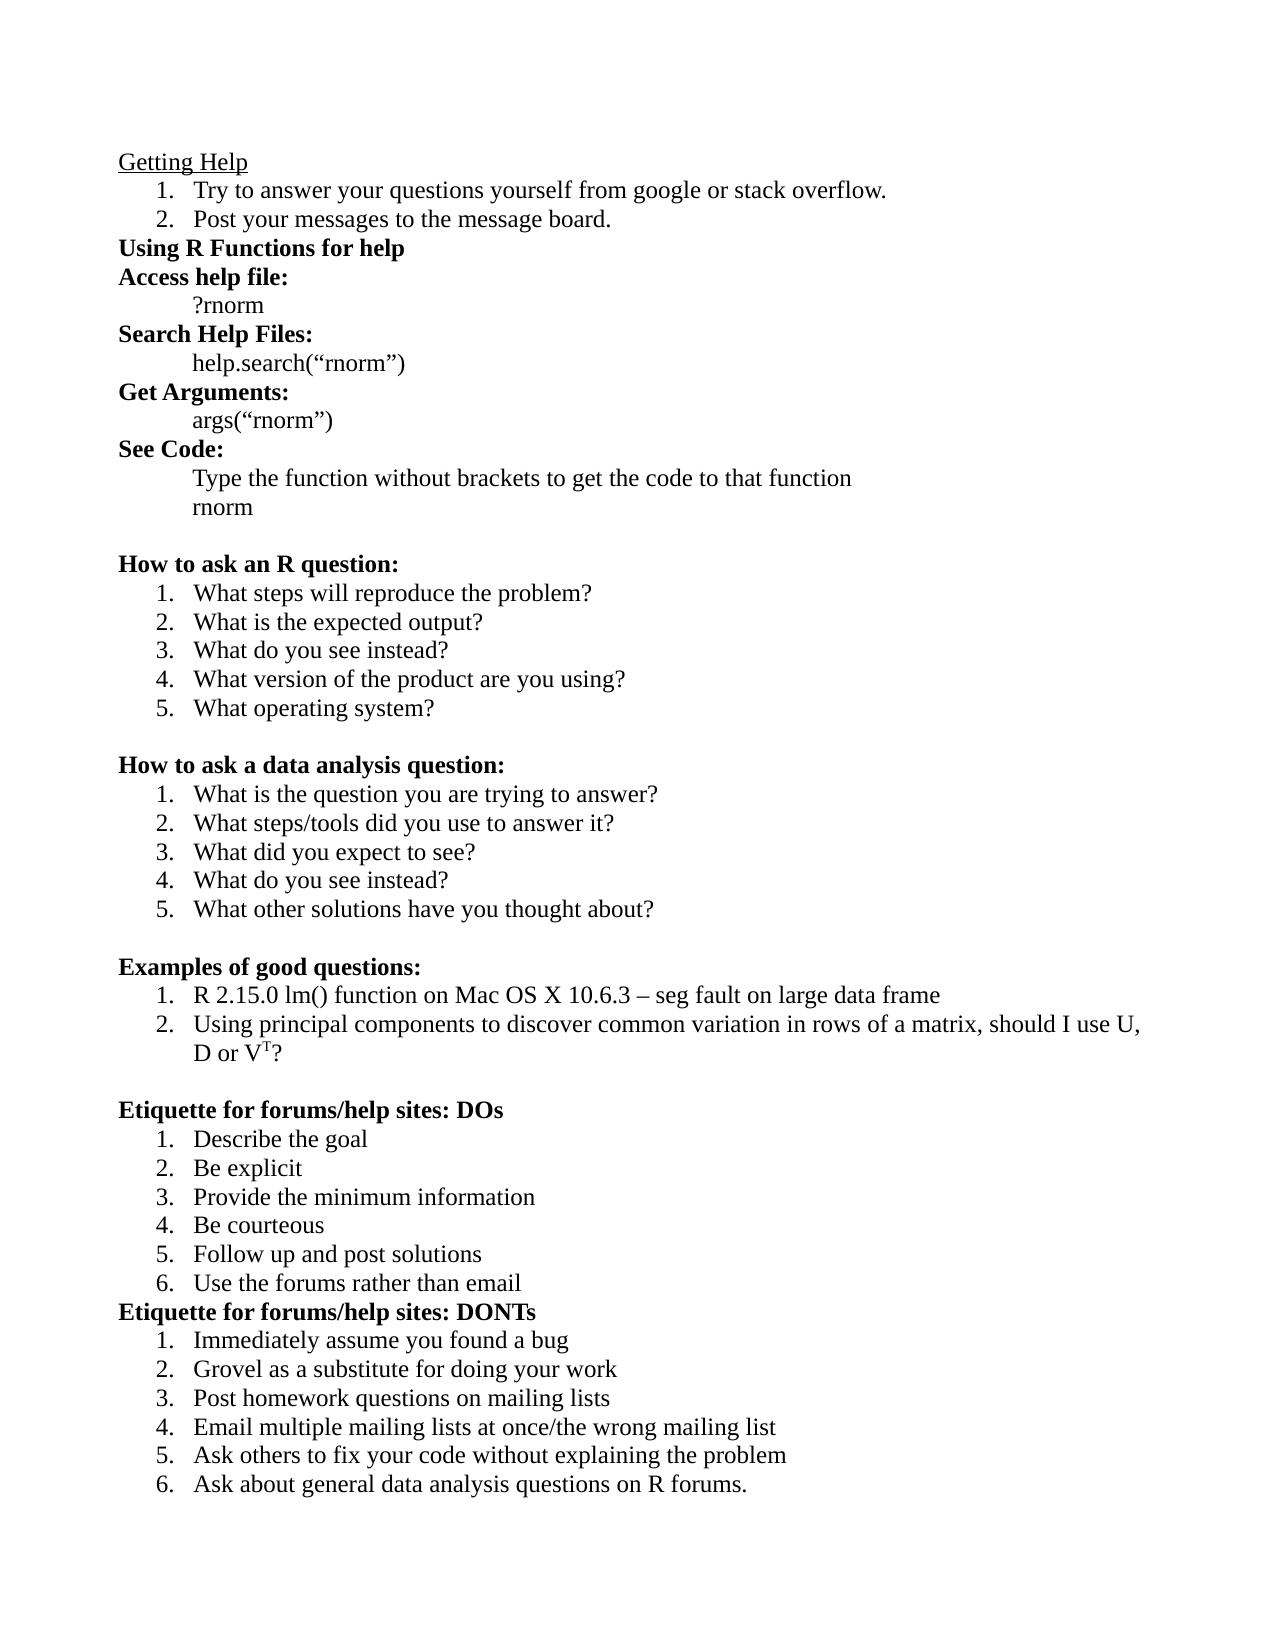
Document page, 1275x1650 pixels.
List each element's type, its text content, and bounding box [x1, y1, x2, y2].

text Getting Help [118, 147, 1157, 176]
list Be courteous [156, 1211, 1157, 1239]
list What do you see instead? [156, 636, 1157, 664]
text See Code: [118, 434, 1157, 463]
text Etiquette for forums/help sites: DONTs [118, 1297, 1157, 1326]
list Grovel as a substitute for doing your work [156, 1354, 1157, 1383]
list What version of the product are you using? [156, 664, 1157, 693]
list Follow up and post solutions [156, 1239, 1157, 1268]
text Access help file: [118, 262, 1157, 291]
text help.search(“rnorm”) [118, 348, 1157, 377]
list Provide the minimum information [156, 1182, 1157, 1211]
text How to ask an R question: [118, 549, 1157, 578]
list Describe the goal [156, 1124, 1157, 1153]
text Using R Functions for help [118, 233, 1157, 262]
list What other solutions have you thought about? [156, 894, 1157, 923]
list What did you expect to see? [156, 837, 1157, 866]
list What steps will reproduce the problem? [156, 578, 1157, 607]
text args(“rnorm”) [118, 406, 1157, 434]
list Ask about general data analysis questions on R forums. [156, 1469, 1157, 1498]
list Ask others to fix your code without explaining the problem [156, 1441, 1157, 1469]
list Using principal components to discover common variation in rows of a matrix, should I use U, D or VT? [156, 1009, 1157, 1067]
list Post your messages to the message board. [156, 204, 1157, 233]
text ?rnorm [118, 291, 1157, 319]
list What is the expected output? [156, 607, 1157, 636]
text Etiquette for forums/help sites: DOs [118, 1096, 1157, 1124]
list What is the question you are trying to answer? [156, 779, 1157, 808]
list Use the forums rather than email [156, 1268, 1157, 1297]
list Immediately assume you found a bug [156, 1326, 1157, 1354]
list Try to answer your questions yourself from google or stack overflow. [156, 176, 1157, 204]
list What steps/tools did you use to answer it? [156, 808, 1157, 837]
text Examples of good questions: [118, 952, 1157, 981]
text Search Help Files: [118, 319, 1157, 348]
text rnorm [118, 492, 1157, 521]
list What do you see instead? [156, 866, 1157, 894]
list Be explicit [156, 1153, 1157, 1182]
text Get Arguments: [118, 377, 1157, 406]
text Type the function without brackets to get the code to that function [118, 463, 1157, 492]
list What operating system? [156, 693, 1157, 722]
list R 2.15.0 lm() function on Mac OS X 10.6.3 – seg fault on large data frame [156, 981, 1157, 1009]
list Email multiple mailing lists at once/the wrong mailing list [156, 1412, 1157, 1441]
list Post homework questions on mailing lists [156, 1383, 1157, 1412]
text How to ask a data analysis question: [118, 751, 1157, 779]
